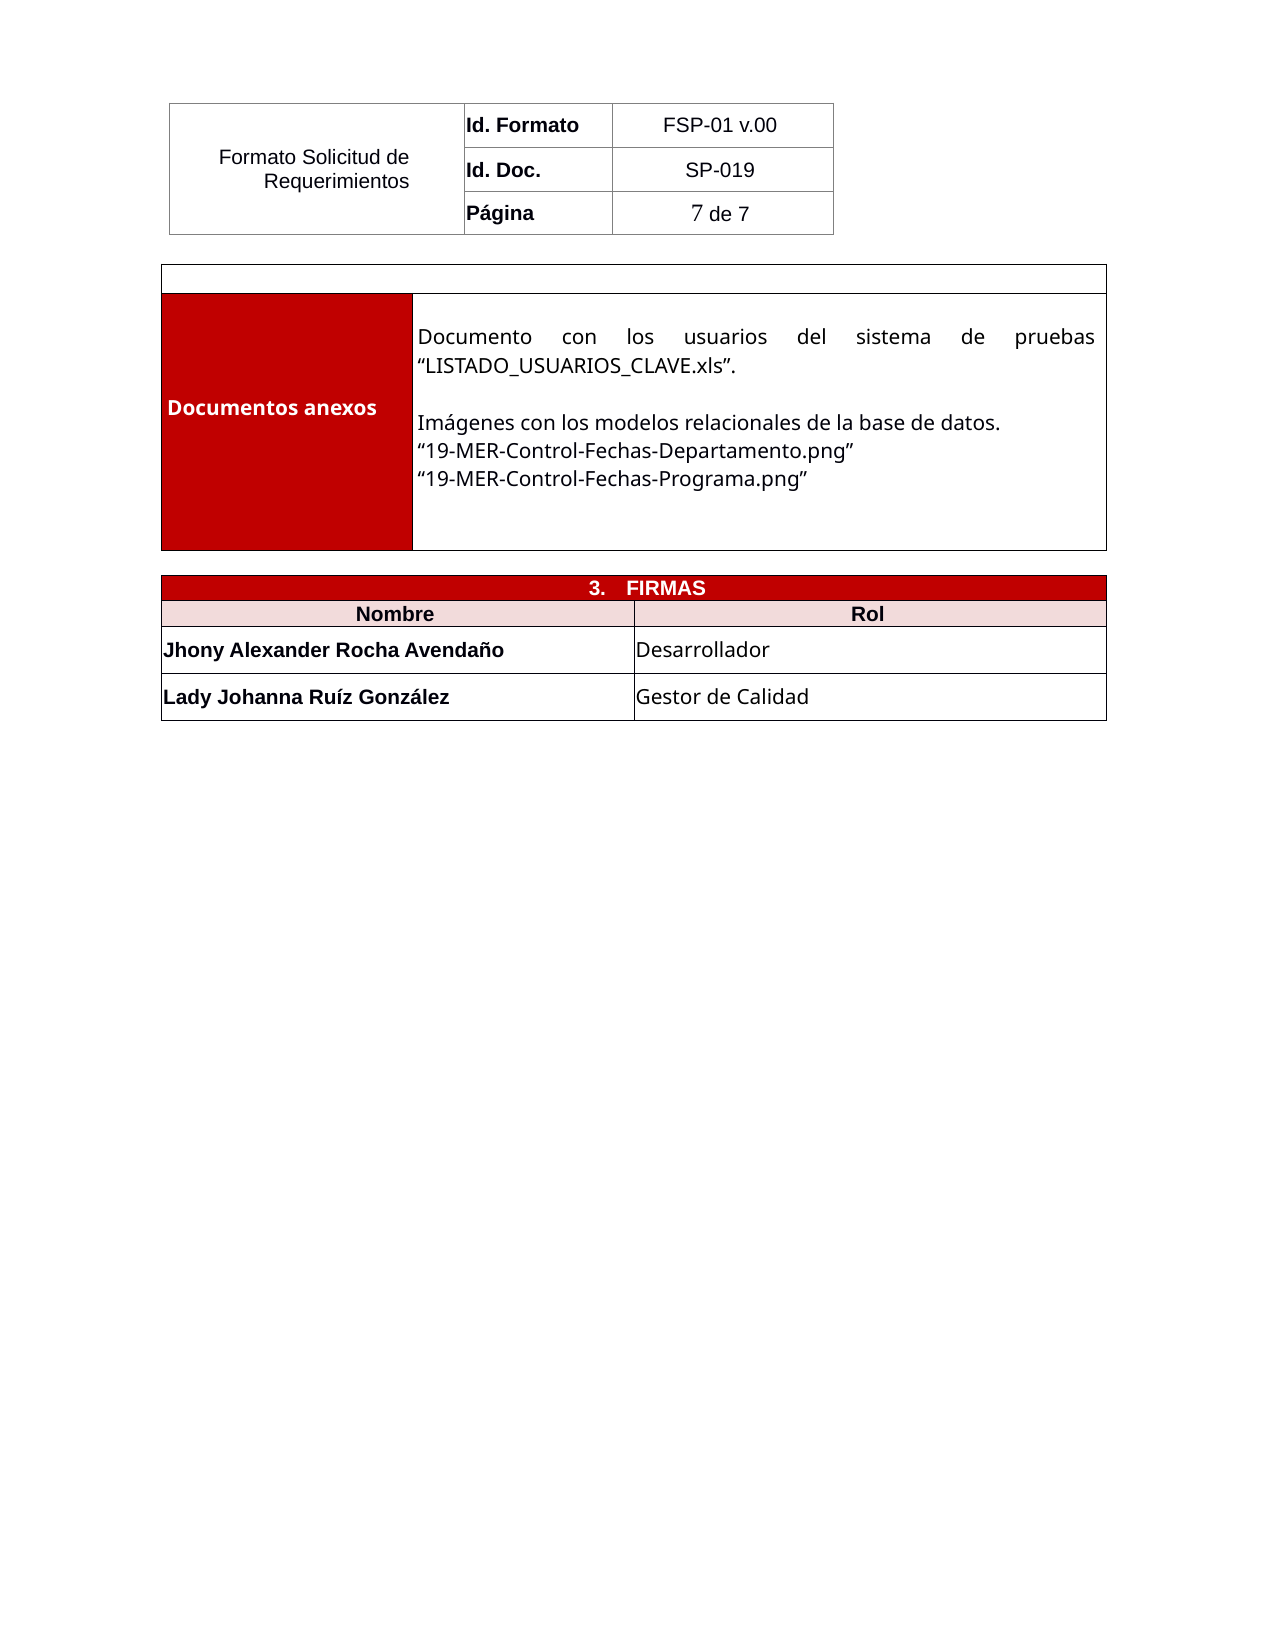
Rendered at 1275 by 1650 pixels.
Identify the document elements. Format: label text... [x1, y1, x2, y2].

table_cell Desarrollador [635, 627, 1106, 673]
table_cell Jhony Alexander Rocha Avendaño [162, 627, 634, 673]
table_cell Documento con los usuarios del sistema de pruebas “LISTADO_USUARIOS_CLAVE.xls”. Imágenes con los modelos relacionales de la base de datos. “19-MER-Control-Fechas-Departamento.png” “19-MER-Control-Fechas-Programa.png” [413, 294, 1106, 550]
table_cell Nombre [162, 601, 634, 626]
table_cell Documentos anexos [162, 294, 412, 550]
table_cell Lady Johanna Ruíz González [162, 674, 634, 719]
table_cell Rol [635, 601, 1106, 626]
table_header FIRMAS [162, 576, 1106, 600]
table_cell Gestor de Calidad [635, 674, 1106, 719]
